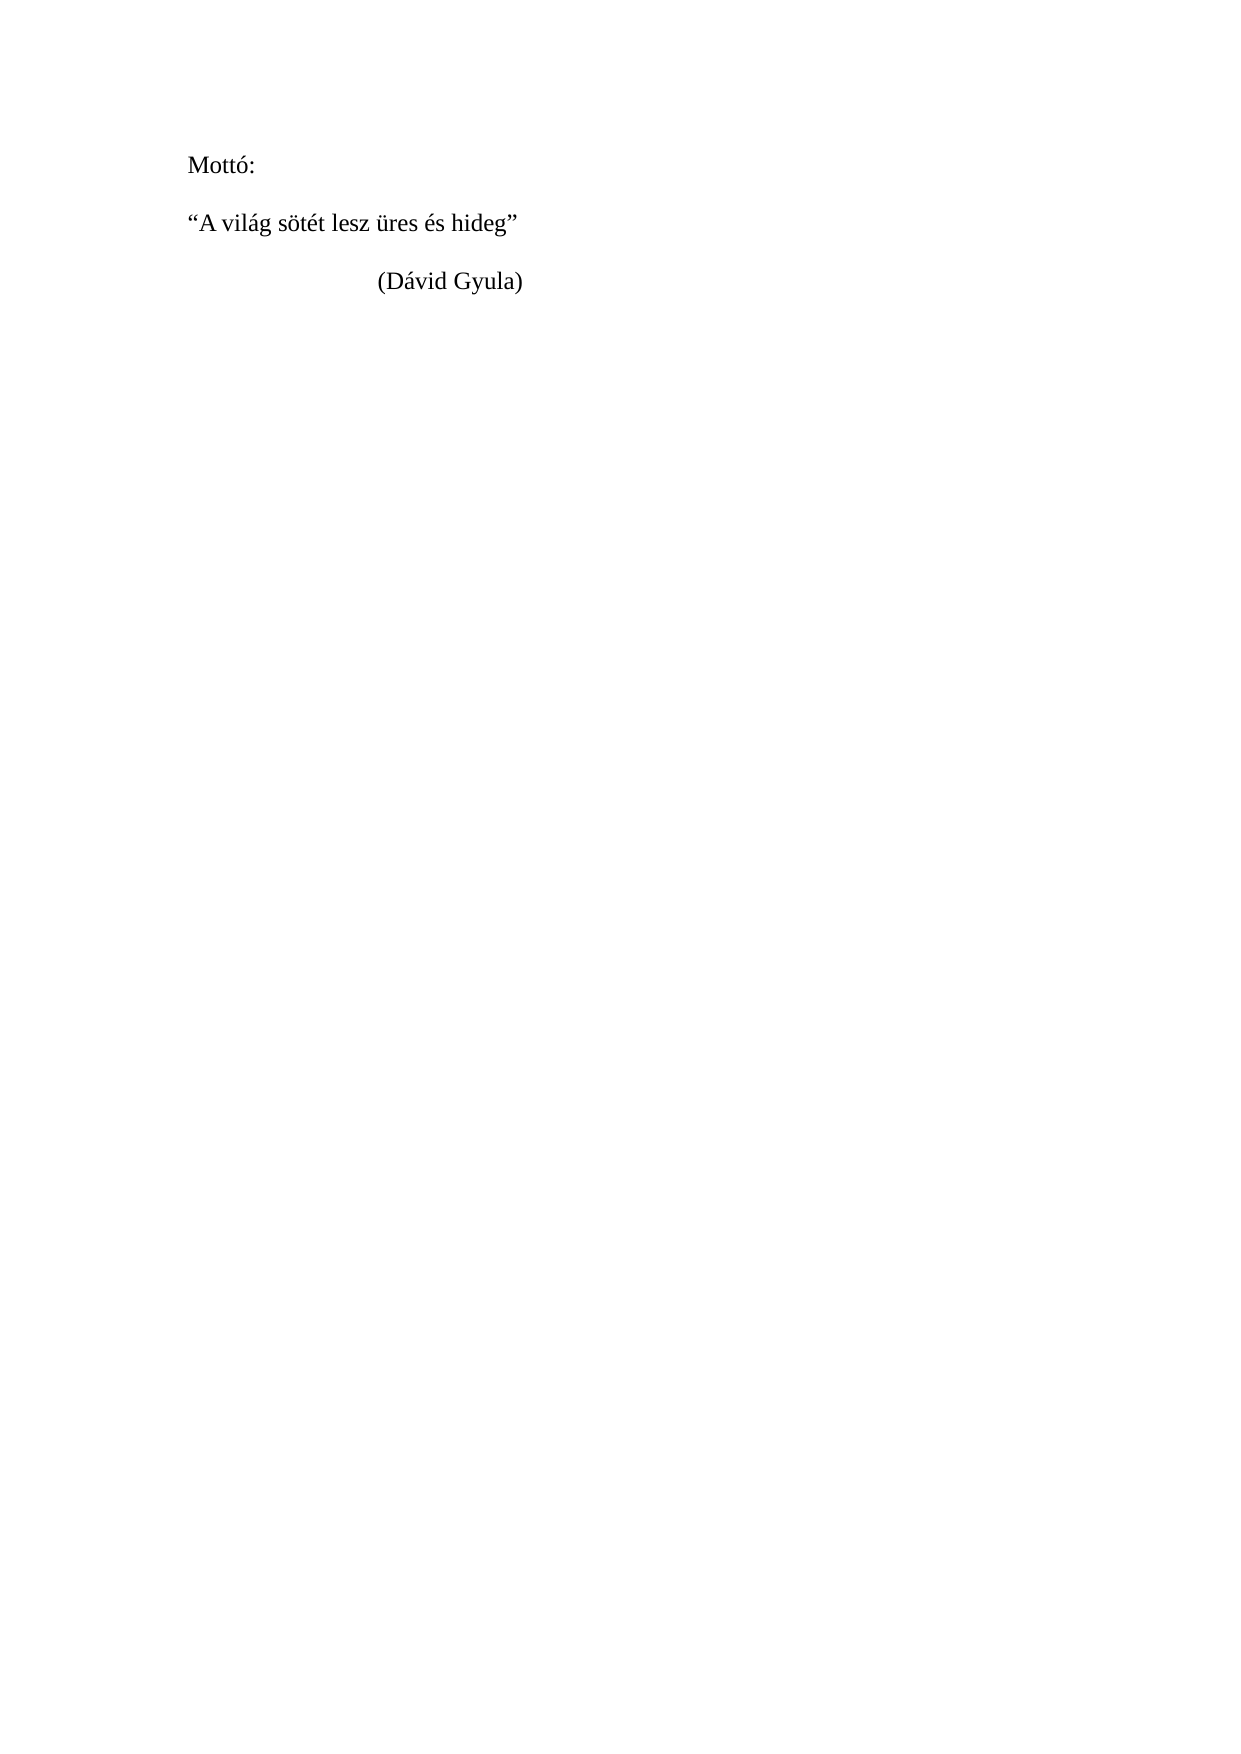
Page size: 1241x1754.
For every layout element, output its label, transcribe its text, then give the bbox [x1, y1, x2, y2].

text (Dávid Gyula) [187, 266, 523, 295]
text Mottó: [187, 150, 1053, 179]
text “A világ sötét lesz üres és hideg” [187, 208, 1053, 237]
